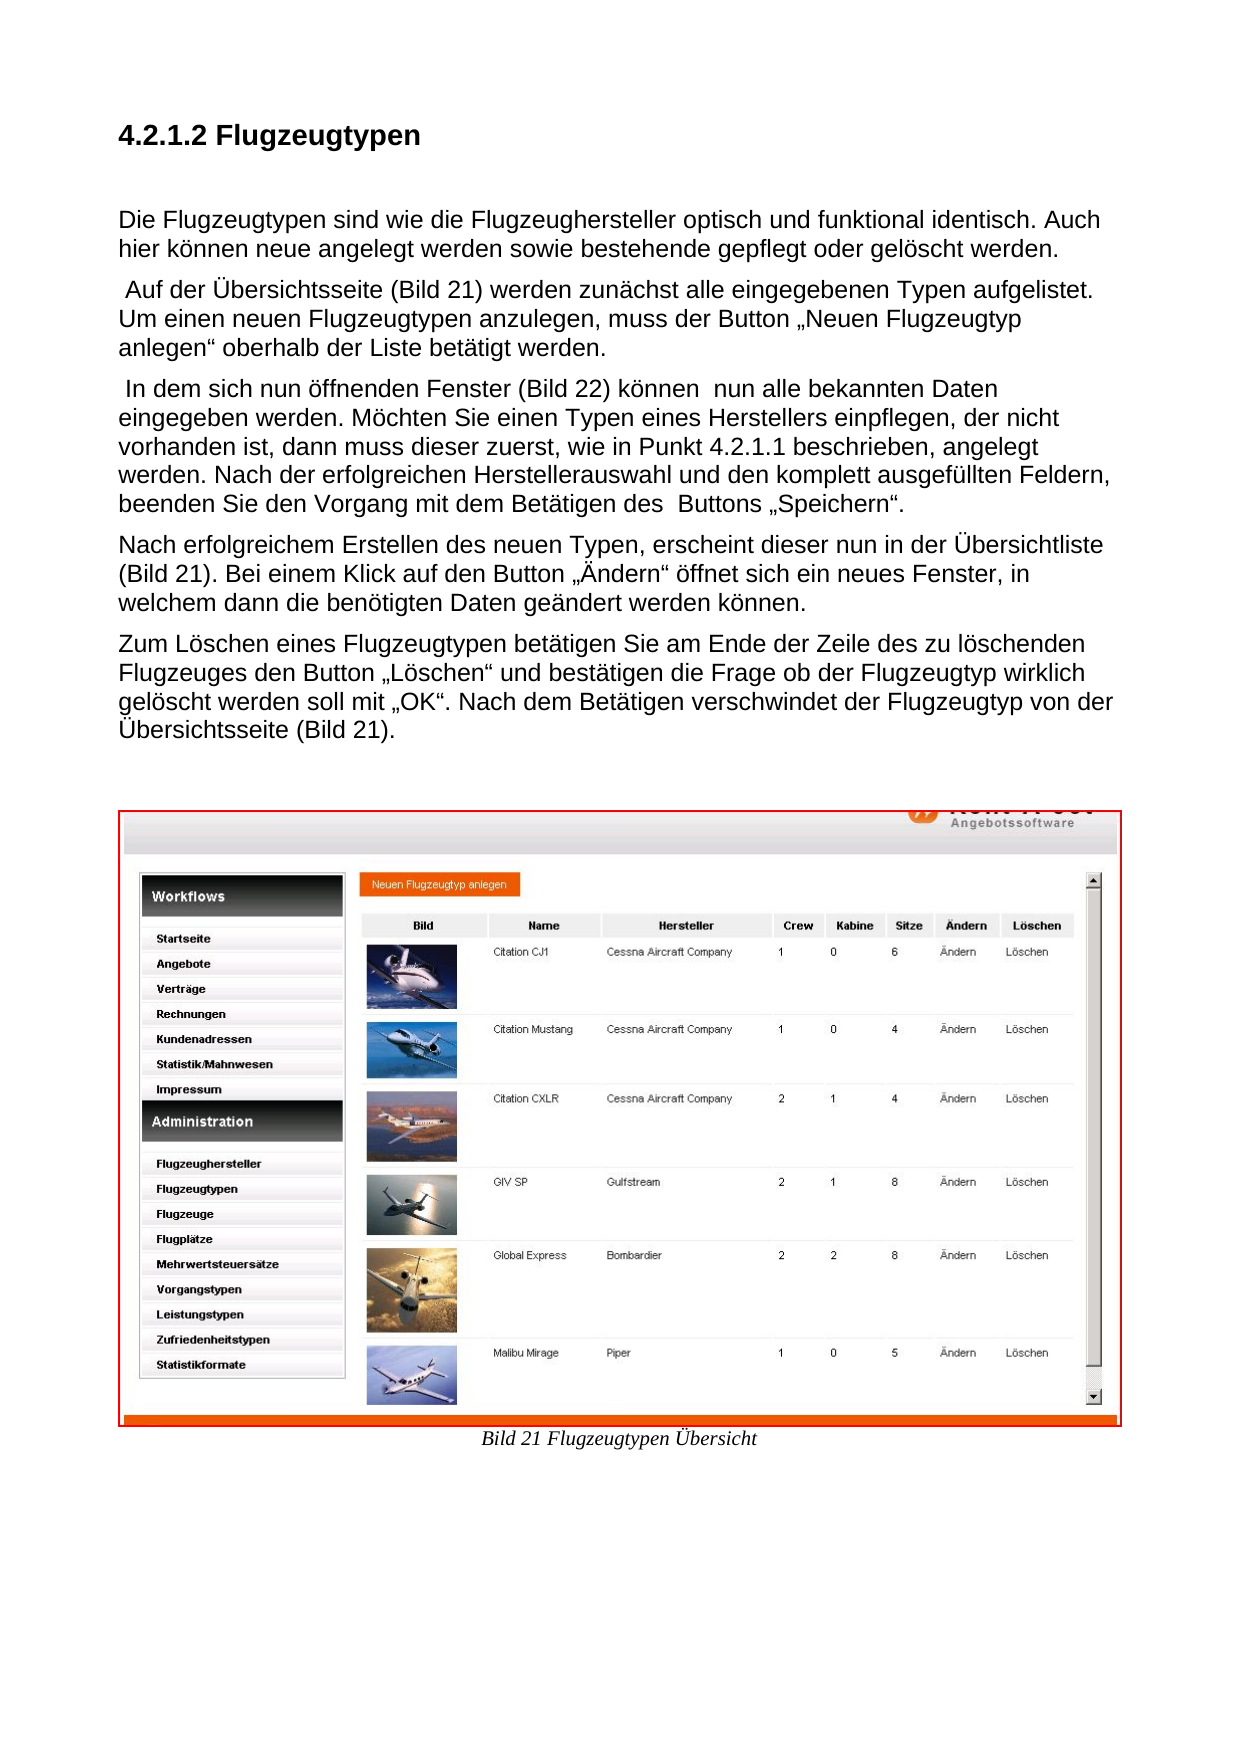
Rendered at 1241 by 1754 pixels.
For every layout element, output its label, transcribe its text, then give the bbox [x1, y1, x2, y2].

text Bild 21 Flugzeugtypen Übersicht [118, 1427, 1122, 1450]
text In dem sich nun öffnenden Fenster (Bild 22) können nun alle bekannten Daten eingegeben werden. Möchten Sie einen Typen eines Herstellers einpflegen, der nicht vorhanden ist, dann muss dieser zuerst, wie in Punkt 4.2.1.1 beschrieben, angelegt werden. Nach der erfolgreichen Herstellerauswahl und den komplett ausgefüllten Feldern, beenden Sie den Vorgang mit dem Betätigen des Buttons „Speichern“. [118, 374, 1122, 518]
text Die Flugzeugtypen sind wie die Flugzeughersteller optisch und funktional identisch. Auch hier können neue angelegt werden sowie bestehende gepflegt oder gelöscht werden. [118, 205, 1122, 263]
text Zum Löschen eines Flugzeugtypen betätigen Sie am Ende der Zeile des zu löschenden Flugzeuges den Button „Löschen“ und bestätigen die Frage ob der Flugzeugtyp wirklich gelöscht werden soll mit „OK“. Nach dem Betätigen verschwindet der Flugzeugtyp von der Übersichtsseite (Bild 21). [118, 629, 1122, 744]
picture [118, 810, 1122, 1427]
text Auf der Übersichtsseite (Bild 21) werden zunächst alle eingegebenen Typen aufgelistet. Um einen neuen Flugzeugtypen anzulegen, muss der Button „Neuen Flugzeugtyp anlegen“ oberhalb der Liste betätigt werden. [118, 275, 1122, 362]
subtitle 4.2.1.2 Flugzeugtypen [118, 118, 1122, 152]
text Nach erfolgreichem Erstellen des neuen Typen, erscheint dieser nun in der Übersichtliste (Bild 21). Bei einem Klick auf den Button „Ändern“ öffnet sich ein neues Fenster, in welchem dann die benötigten Daten geändert werden können. [118, 530, 1122, 617]
